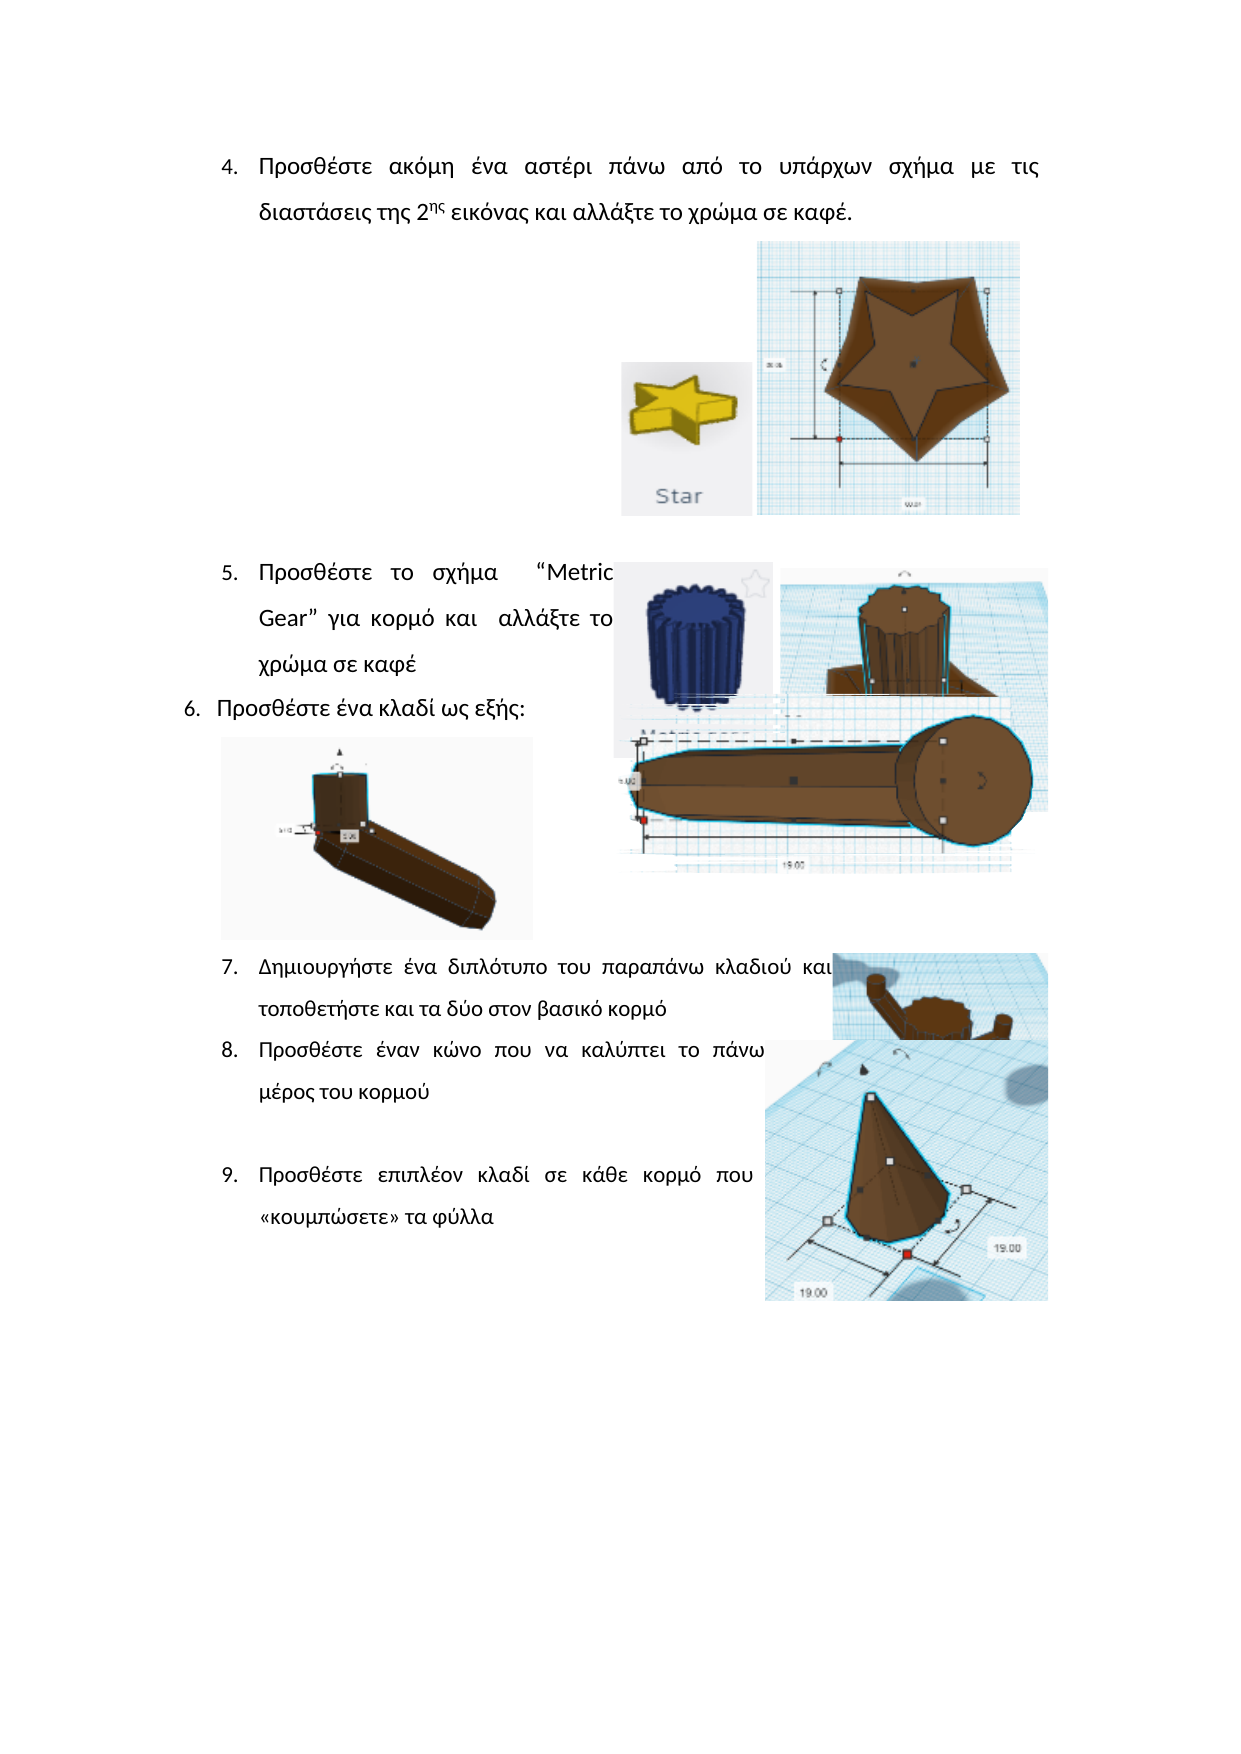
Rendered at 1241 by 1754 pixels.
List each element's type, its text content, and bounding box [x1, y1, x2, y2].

table_cell Προσθέστε ένα κλαδί ως εξής: [172, 692, 1052, 952]
table_cell Προσθέστε έναν κώνο που να καλύπτει το πάνω μέρος του κορμού [172, 1035, 832, 1161]
table_cell Προσθέστε επιπλέον κλαδί σε κάθε κορμό που θα χρησιμοποιηθεί για να «κουμπώσετε» τα φύλλα [172, 1161, 765, 1244]
table_cell Δημιουργήστε ένα διπλότυπο του παραπάνω κλαδιού και τοποθετήστε και τα δύο στον βασικό κορμό [172, 952, 1052, 1035]
table_cell Προσθέστε το σχήμα “Metric Gear” για κορμό και αλλάξτε το χρώμα σε καφέ [172, 557, 1052, 692]
table_cell Προσθέστε ακόμη ένα αστέρι πάνω από το υπάρχων σχήμα με τις διαστάσεις της 2ης εικόνας και αλλάξτε το χρώμα σε καφέ. [172, 150, 1052, 557]
